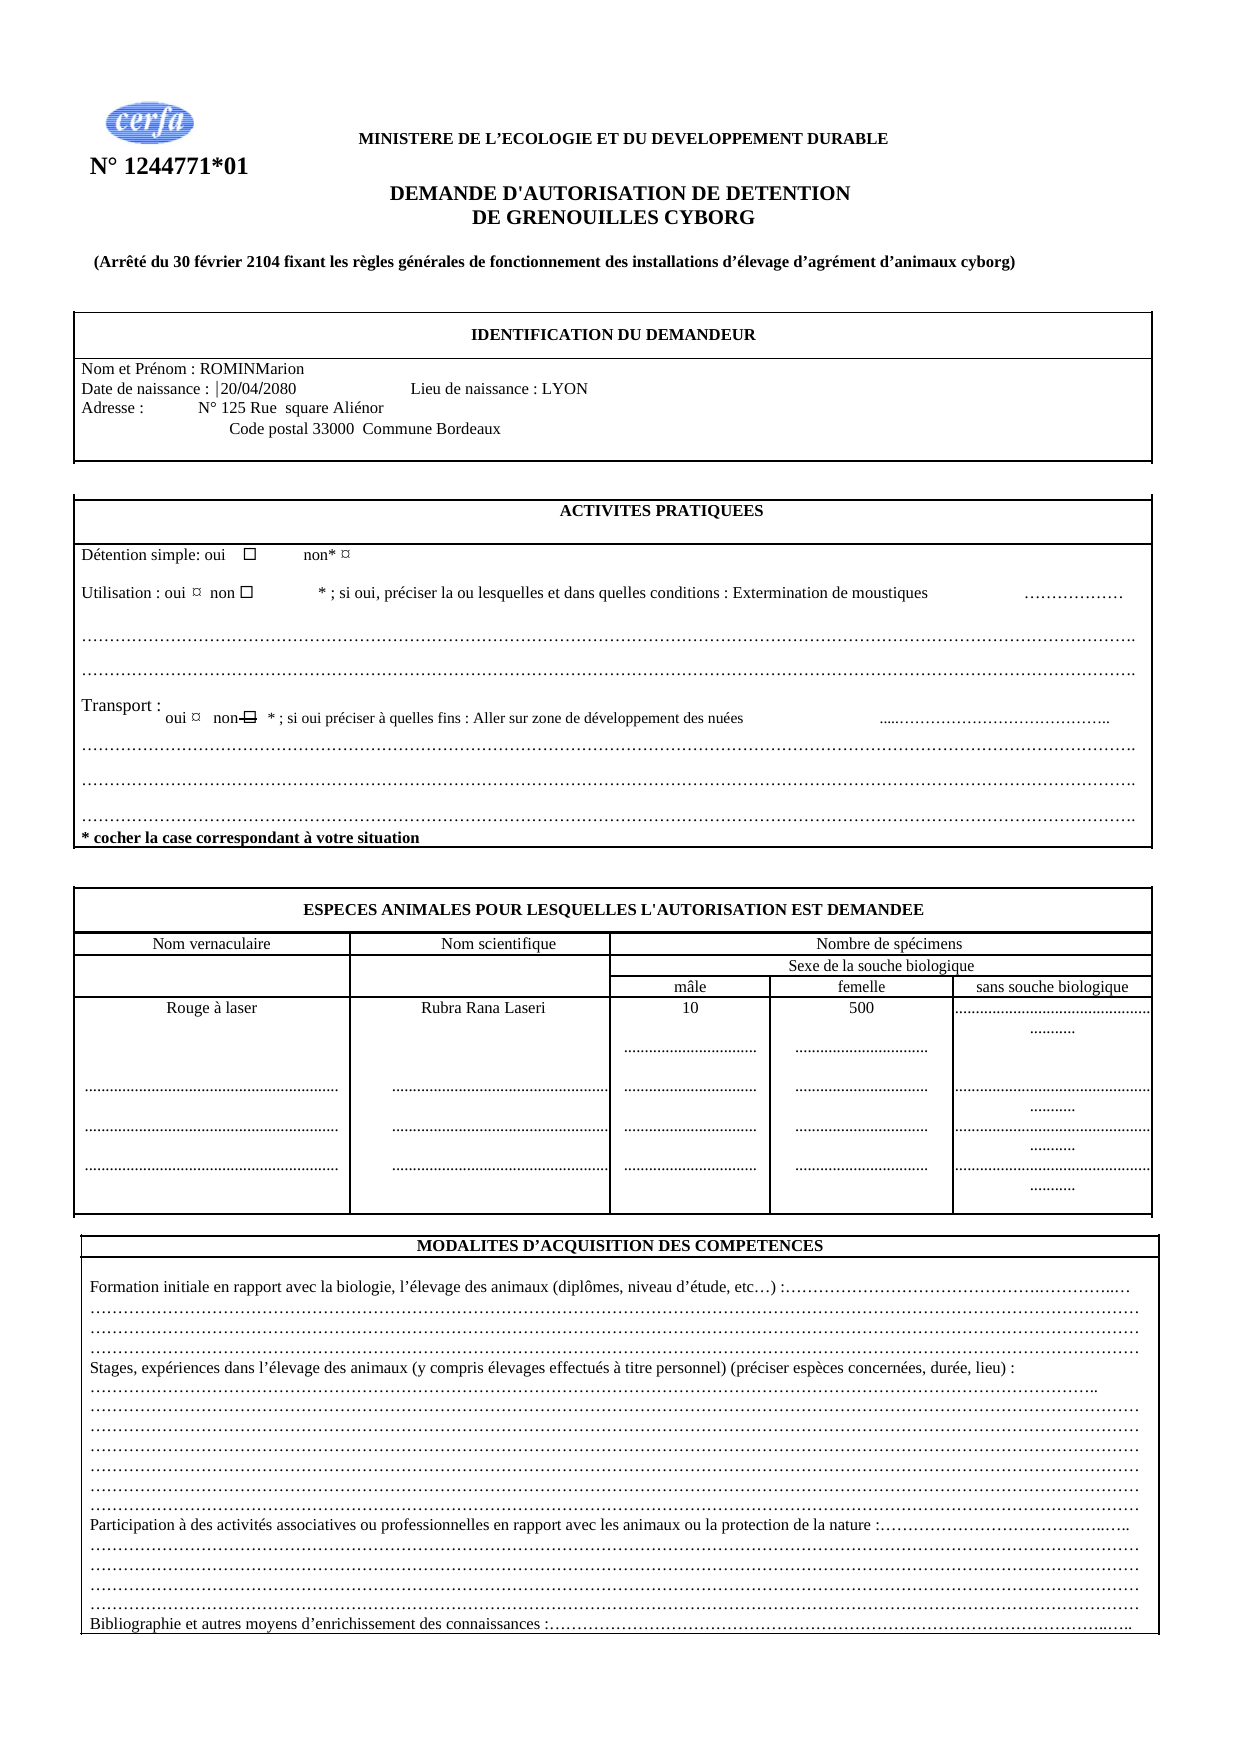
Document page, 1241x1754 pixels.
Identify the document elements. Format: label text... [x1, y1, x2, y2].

text ……………………………………………………………………………………………………………………………………………………………………… [89, 1338, 1153, 1357]
text MODALITES D’ACQUISITION DES COMPETENCES [82, 1237, 1158, 1255]
table_cell .................................................... [351, 1155, 609, 1194]
text ……………………………………………………………………………………………………………………………………………………………………… [89, 1554, 1153, 1574]
table_cell [75, 531, 297, 543]
table_cell [351, 956, 609, 975]
table_cell Code postal 33000 Commune Bordeaux [192, 419, 1151, 441]
table_cell .......................................................... [954, 1155, 1151, 1194]
table_cell ................................ [771, 1116, 952, 1155]
picture [105, 101, 194, 145]
table_cell Utilisation : oui [75, 583, 192, 615]
table_cell [75, 975, 349, 996]
table_cell [351, 975, 609, 996]
table_cell ................................ [771, 1037, 952, 1076]
table_cell [75, 956, 349, 975]
table_cell ............................................................. [75, 1116, 349, 1155]
table_cell ................................ [771, 1155, 952, 1194]
table_cell [611, 1195, 769, 1213]
text MINISTERE DE L’ECOLOGIE ET DU DEVELOPPEMENT DURABLE [358, 129, 1153, 148]
table_cell ............................................................. [75, 1155, 349, 1194]
text IDENTIFICATION DU DEMANDEUR [471, 324, 1151, 344]
text ………………………………………………………………………………………………………………………………………………………………………. [81, 625, 1151, 644]
table_cell .................................................... [351, 1116, 609, 1155]
table_cell [192, 462, 297, 498]
table_cell ACTIVITES PRATIQUEES [297, 501, 1151, 531]
table_cell non* x [297, 545, 1151, 583]
table_cell [771, 1195, 952, 1213]
text ……………………………………………………………………………………………………………………………………………………………………… [89, 1574, 1153, 1593]
table_cell mâle [611, 977, 769, 996]
table_cell .................................................... [351, 1076, 609, 1116]
text ……………………………………………………………………………………………………………………………………………………………………… [89, 1535, 1153, 1554]
text (Arrêté du 30 février 2104 fixant les règles générales de fonctionnement des installations d’élevage d’agrément d’animaux cyborg) [94, 251, 1153, 271]
table_cell x non  [192, 583, 297, 615]
text ESPECES ANIMALES POUR LESQUELLES L'AUTORISATION EST DEMANDEE [75, 900, 1151, 919]
text ………………………………………………………………………………………………………………………………………………………………………. [81, 660, 1151, 679]
text ……………………………………………………………………………………………………………………………………………………………………… [89, 1475, 1153, 1494]
table_cell Rouge à laser [75, 998, 349, 1037]
text ……………………………………………………………………………………………………………………………………………………………………… [89, 1436, 1153, 1455]
text ………………………………………………………………………………………………………………………………………………………………………. [81, 769, 1151, 788]
table_cell [75, 419, 192, 441]
table_cell [73, 462, 192, 498]
table_cell [75, 1195, 349, 1213]
table_cell [297, 531, 1151, 543]
table_header Nom vernaculaire [75, 934, 349, 954]
text ………………………………………………………………………………………………………………………………………………………………………. [81, 806, 1151, 825]
text ……………………………………………………………………………………………………………………………………………………………………… [89, 1594, 1153, 1613]
text ………………………………………………………………………………………………………………………………………………………………………. [81, 735, 1151, 754]
table_cell ................................ [611, 1155, 769, 1194]
text Nom et Prénom : ROMINMarion [81, 359, 1151, 378]
text ……………………………………………………………………………………………………………………………………………………………………… [89, 1318, 1153, 1337]
table_cell [75, 501, 192, 531]
table_cell [75, 441, 192, 459]
table_cell [297, 462, 1152, 498]
table_cell [954, 1037, 1151, 1076]
text ……………………………………………………………………………………………………………………………………………………………………… [89, 1298, 1153, 1317]
table_cell ................................ [611, 1076, 769, 1116]
text Participation à des activités associatives ou professionnelles en rapport avec les animaux ou la protection de la nature :…………………………………..….. [89, 1515, 1153, 1534]
table_cell Détention simple: oui  [75, 545, 297, 583]
table_header Nombre de spécimens [770, 934, 1151, 954]
table_cell ............................................................. [75, 1076, 349, 1116]
table_cell Rubra Rana Laseri [351, 998, 609, 1037]
table_cell femelle [771, 977, 952, 996]
text DE GRENOUILLES CYBORG [394, 205, 1153, 229]
text Formation initiale en rapport avec la biologie, l’élevage des animaux (diplômes, niveau d’étude, etc…) :……………………………………….…………..… [89, 1277, 1153, 1296]
table_cell [192, 441, 297, 459]
table_cell [351, 1037, 609, 1076]
text Stages, expériences dans l’élevage des animaux (y compris élevages effectués à titre personnel) (préciser espèces concernées, durée, lieu) :……………………………………………………………………………………………………………………………………………………………….. [89, 1358, 1153, 1396]
table_cell ................................ [611, 1037, 769, 1076]
table_cell ................................ [611, 1116, 769, 1155]
table_cell 10 [611, 998, 769, 1037]
table_header [611, 934, 770, 954]
table_cell ................................ [771, 1076, 952, 1116]
text DEMANDE D'AUTORISATION DE DETENTION [389, 181, 1153, 205]
table_cell [351, 1195, 609, 1213]
text ……………………………………………………………………………………………………………………………………………………………………… [89, 1396, 1153, 1415]
text N° 1244771*01 [89, 151, 1153, 180]
table_cell [192, 501, 297, 531]
table_cell .......................................................... [954, 1076, 1151, 1116]
table_cell sans souche biologique [954, 977, 1151, 996]
text ……………………………………………………………………………………………………………………………………………………………………… [89, 1495, 1153, 1514]
table_cell [75, 1037, 349, 1076]
table_cell .......................................................... [954, 998, 1151, 1037]
table_cell 500 [771, 998, 952, 1037]
table_header N° 125 Rue square Aliénor [192, 398, 1151, 419]
table_header Nom scientifique [351, 934, 609, 954]
text Bibliographie et autres moyens d’enrichissement des connaissances :………………………………………………………………………………………..….. [89, 1614, 1153, 1633]
table_cell .......................................................... [954, 1116, 1151, 1155]
table_cell * ; si oui, préciser la ou lesquelles et dans quelles conditions : Extermination de moustiques ……………… [297, 583, 1151, 615]
text * cocher la case correspondant à votre situation [81, 827, 1151, 846]
table_header Adresse : [75, 398, 192, 419]
text Transport : oui x non  * ; si oui préciser à quelles fins : Aller sur zone de développement des nuées .....………………………………….. [81, 694, 1151, 730]
table_cell Sexe de la souche biologique [611, 956, 1151, 975]
table_cell [297, 441, 1151, 459]
text ……………………………………………………………………………………………………………………………………………………………………… [89, 1456, 1153, 1475]
text ……………………………………………………………………………………………………………………………………………………………………… [89, 1416, 1153, 1435]
text Date de naissance : |20/04/2080 Lieu de naissance : LYON [81, 379, 1151, 398]
table_cell [954, 1195, 1151, 1213]
